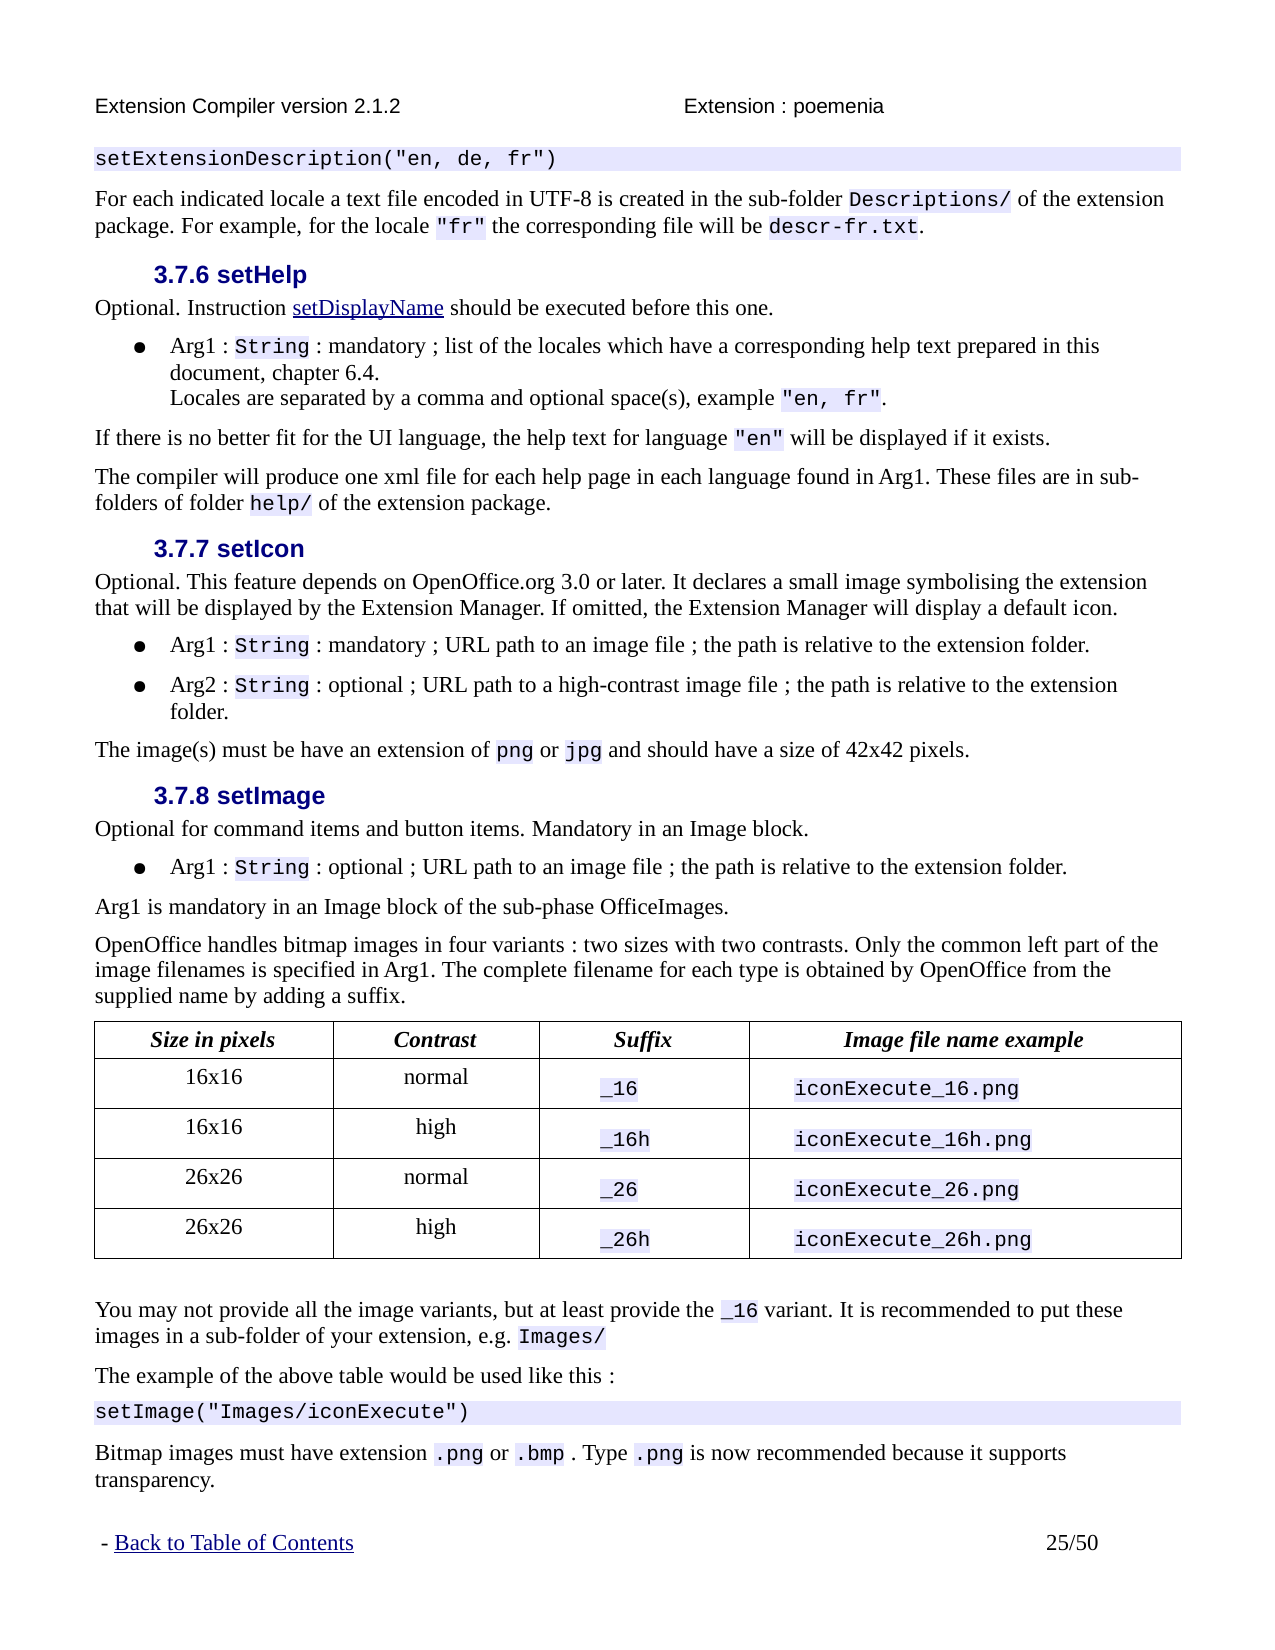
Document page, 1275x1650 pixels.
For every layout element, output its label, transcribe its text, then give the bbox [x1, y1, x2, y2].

text OpenOffice handles bitmap images in four variants : two sizes with two contrasts. Only the common left part of the image filenames is specified in Arg1. The complete filename for each type is obtained by OpenOffice from the supplied name by adding a suffix. [94, 932, 1181, 1008]
text The image(s) must be have an extension of png or jpg and should have a size of 42x42 pixels. [94, 737, 1181, 764]
table_cell 26x26 [95, 1159, 333, 1208]
text setImage("Images/iconExecute") [94, 1401, 1181, 1425]
list Arg1 : String : mandatory ; list of the locales which have a corresponding help text prepared in this document, chapter 6.4. Locales are separated by a comma and optional space(s), example "en, fr". [132, 332, 1181, 412]
table_cell iconExecute_26h.png [750, 1209, 1181, 1258]
table_cell high [334, 1109, 539, 1158]
table_cell normal [334, 1159, 539, 1208]
subtitle setImage [153, 782, 1181, 810]
table_cell iconExecute_26.png [750, 1159, 1181, 1208]
text setExtensionDescription("en, de, fr") [94, 147, 1181, 171]
text For each indicated locale a text file encoded in UTF-8 is created in the sub-folder Descriptions/ of the extension package. For example, for the locale "fr" the corresponding file will be descr-fr.txt. [94, 186, 1181, 240]
text If there is no better fit for the UI language, the help text for language "en" will be displayed if it exists. [94, 424, 1181, 451]
list Arg1 : String : optional ; URL path to an image file ; the path is relative to the extension folder. [132, 854, 1181, 881]
text Optional. Instruction setDisplayName should be executed before this one. [94, 294, 1181, 320]
text Arg1 is mandatory in an Image block of the sub-phase OfficeImages. [94, 894, 1181, 919]
table_header Size in pixels [95, 1022, 333, 1058]
table_cell high [334, 1209, 539, 1258]
table_header Contrast [334, 1022, 539, 1058]
table_cell _16 [540, 1059, 749, 1108]
text The compiler will produce one xml file for each help page in each language found in Arg1. These files are in sub-folders of folder help/ of the extension package. [94, 464, 1181, 516]
text Optional for command items and button items. Mandatory in an Image block. [94, 816, 1181, 842]
subtitle setHelp [153, 261, 1181, 288]
table_cell _26h [540, 1209, 749, 1258]
list Arg1 : String : mandatory ; URL path to an image file ; the path is relative to the extension folder. [132, 632, 1181, 659]
table_cell 26x26 [95, 1209, 333, 1258]
table_cell normal [334, 1059, 539, 1108]
table_cell _16h [540, 1109, 749, 1158]
text The example of the above table would be used like this : [94, 1363, 1181, 1388]
text Optional. This feature depends on OpenOffice.org 3.0 or later. It declares a small image symbolising the extension that will be displayed by the Extension Manager. If omitted, the Extension Manager will display a default icon. [94, 569, 1181, 620]
table_header Image file name example [750, 1022, 1181, 1058]
table_cell 16x16 [95, 1109, 333, 1158]
subtitle setIcon [153, 535, 1181, 563]
text You may not provide all the image variants, but at least provide the _16 variant. It is recommended to put these images in a sub-folder of your extension, e.g. Images/ [94, 1296, 1181, 1350]
text Bitmap images must have extension .png or .bmp . Type .png is now recommended because it supports transparency. [94, 1439, 1181, 1492]
table_cell iconExecute_16.png [750, 1059, 1181, 1108]
table_cell _26 [540, 1159, 749, 1208]
table_header Suffix [540, 1022, 749, 1058]
list Arg2 : String : optional ; URL path to a high-contrast image file ; the path is relative to the extension folder. [132, 672, 1181, 724]
table_cell iconExecute_16h.png [750, 1109, 1181, 1158]
table_cell 16x16 [95, 1059, 333, 1108]
